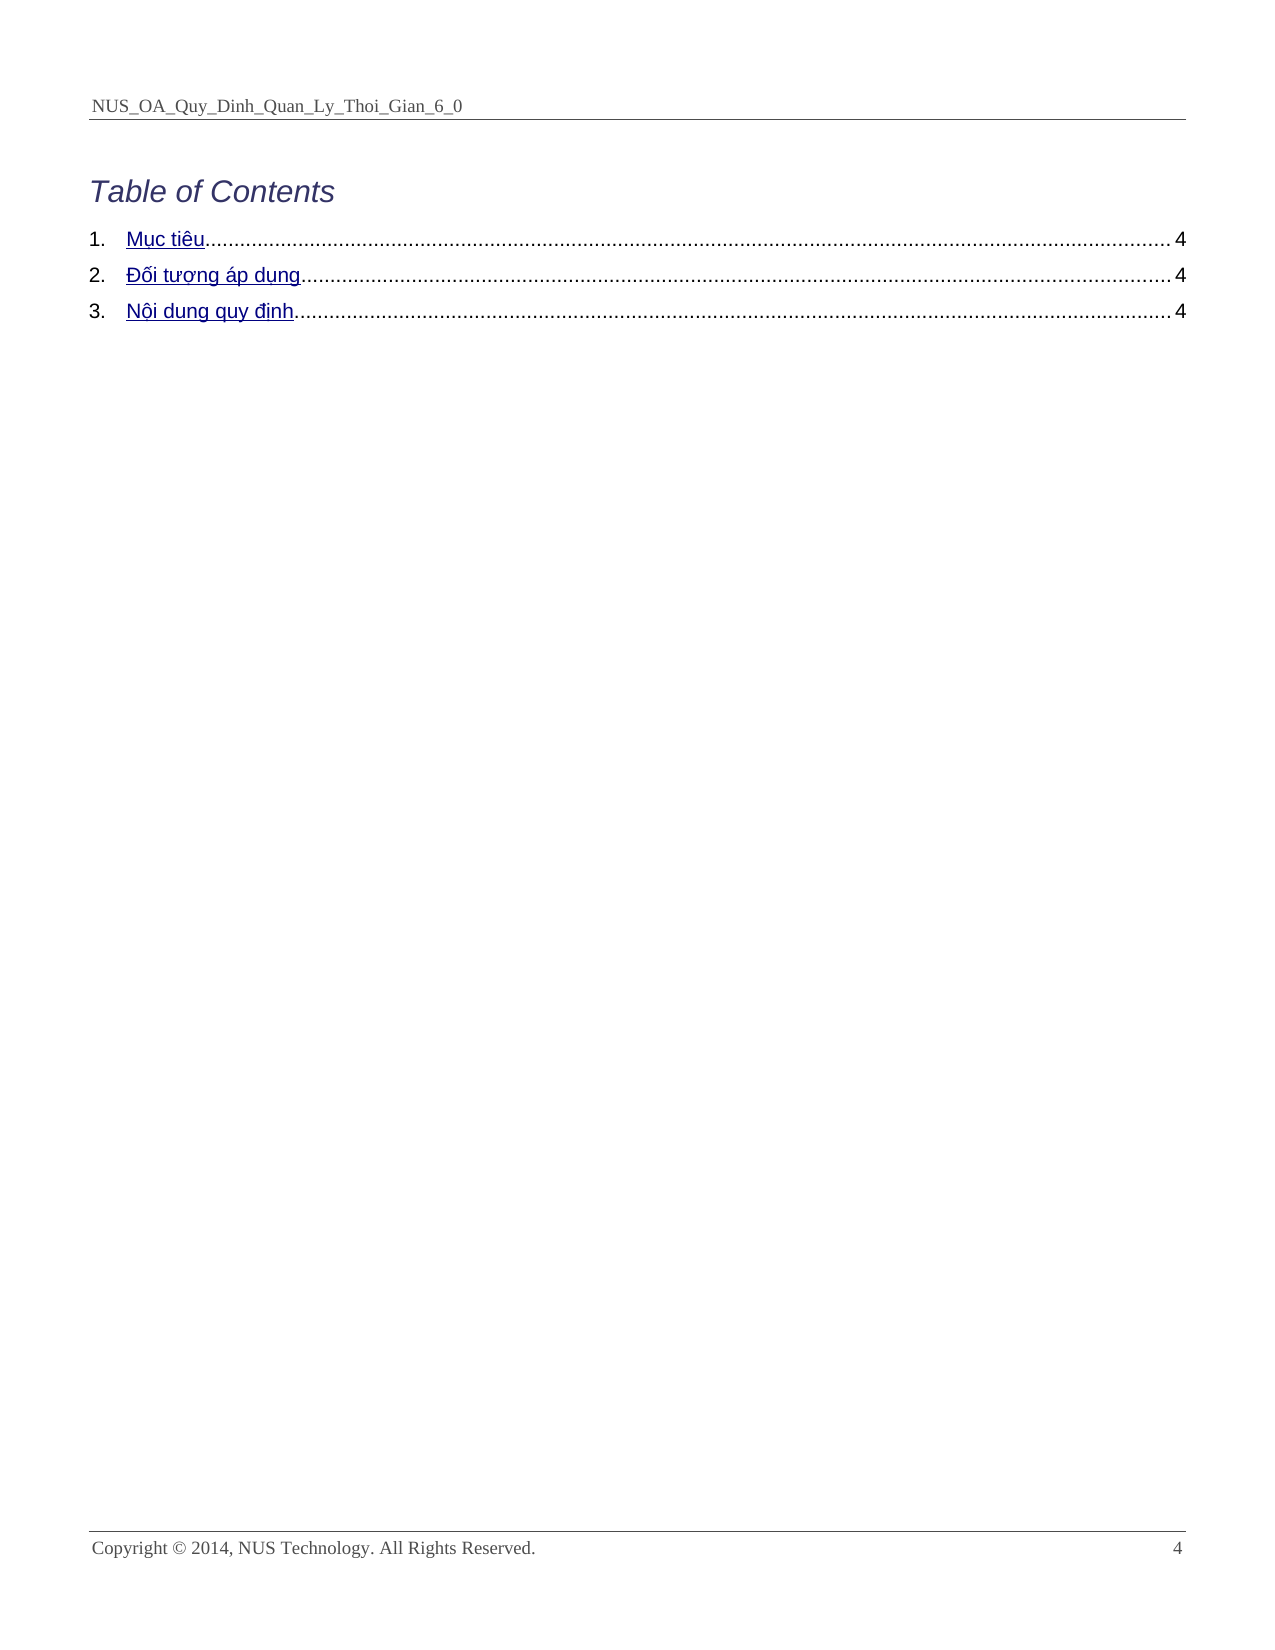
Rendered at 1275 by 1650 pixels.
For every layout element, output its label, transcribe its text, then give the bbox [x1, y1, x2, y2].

text 3. Nội dung quy định 4 [88, 299, 1186, 323]
text 2. Đối tượng áp dụng 4 [88, 263, 1186, 287]
subtitle Table of Contents [88, 173, 1186, 209]
text 1. Mục tiêu 4 [88, 227, 1186, 251]
